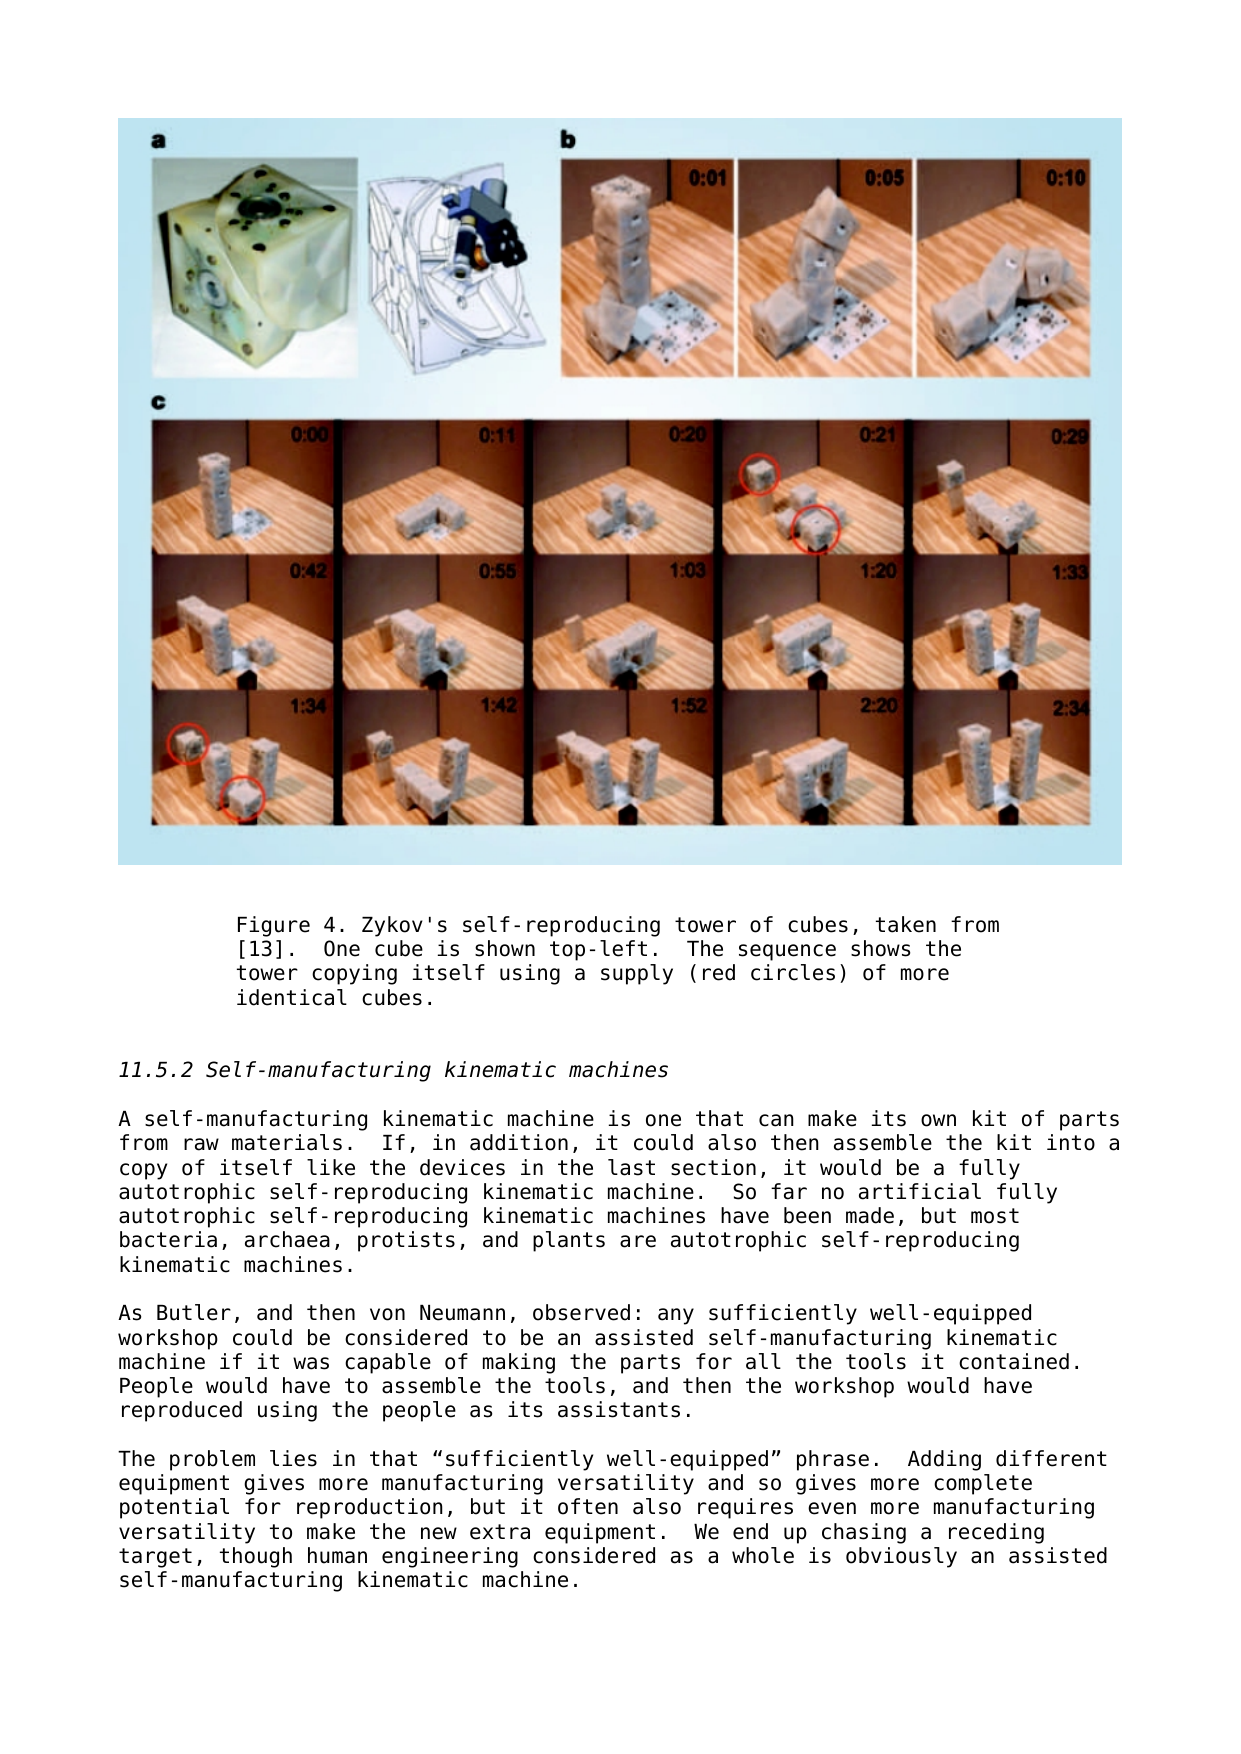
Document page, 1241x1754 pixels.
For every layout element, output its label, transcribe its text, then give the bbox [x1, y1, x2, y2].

text A self-manufacturing kinematic machine is one that can make its own kit of parts from raw materials. If, in addition, it could also then assemble the kit into a copy of itself like the devices in the last section, it would be a fully autotrophic self-reproducing kinematic machine. So far no artificial fully autotrophic self-reproducing kinematic machines have been made, but most bacteria, archaea, protists, and plants are autotrophic self-reproducing kinematic machines. [118, 1107, 1122, 1277]
text Figure 4. Zykov's self-reproducing tower of cubes, taken from [13]. One cube is shown top-left. The sequence shows the tower copying itself using a supply (red circles) of more identical cubes. [235, 913, 1011, 1010]
text As Butler, and then von Neumann, observed: any sufficiently well-equipped workshop could be considered to be an assisted self-manufacturing kinematic machine if it was capable of making the parts for all the tools it contained. People would have to assemble the tools, and then the workshop would have reproduced using the people as its assistants. [118, 1301, 1122, 1423]
picture [118, 118, 1122, 865]
text 11.5.2 Self-manufacturing kinematic machines [118, 1058, 1122, 1083]
text The problem lies in that “sufficiently well-equipped” phrase. Adding different equipment gives more manufacturing versatility and so gives more complete potential for reproduction, but it often also requires even more manufacturing versatility to make the new extra equipment. We end up chasing a receding target, though human engineering considered as a whole is obviously an assisted self-manufacturing kinematic machine. [118, 1447, 1122, 1592]
